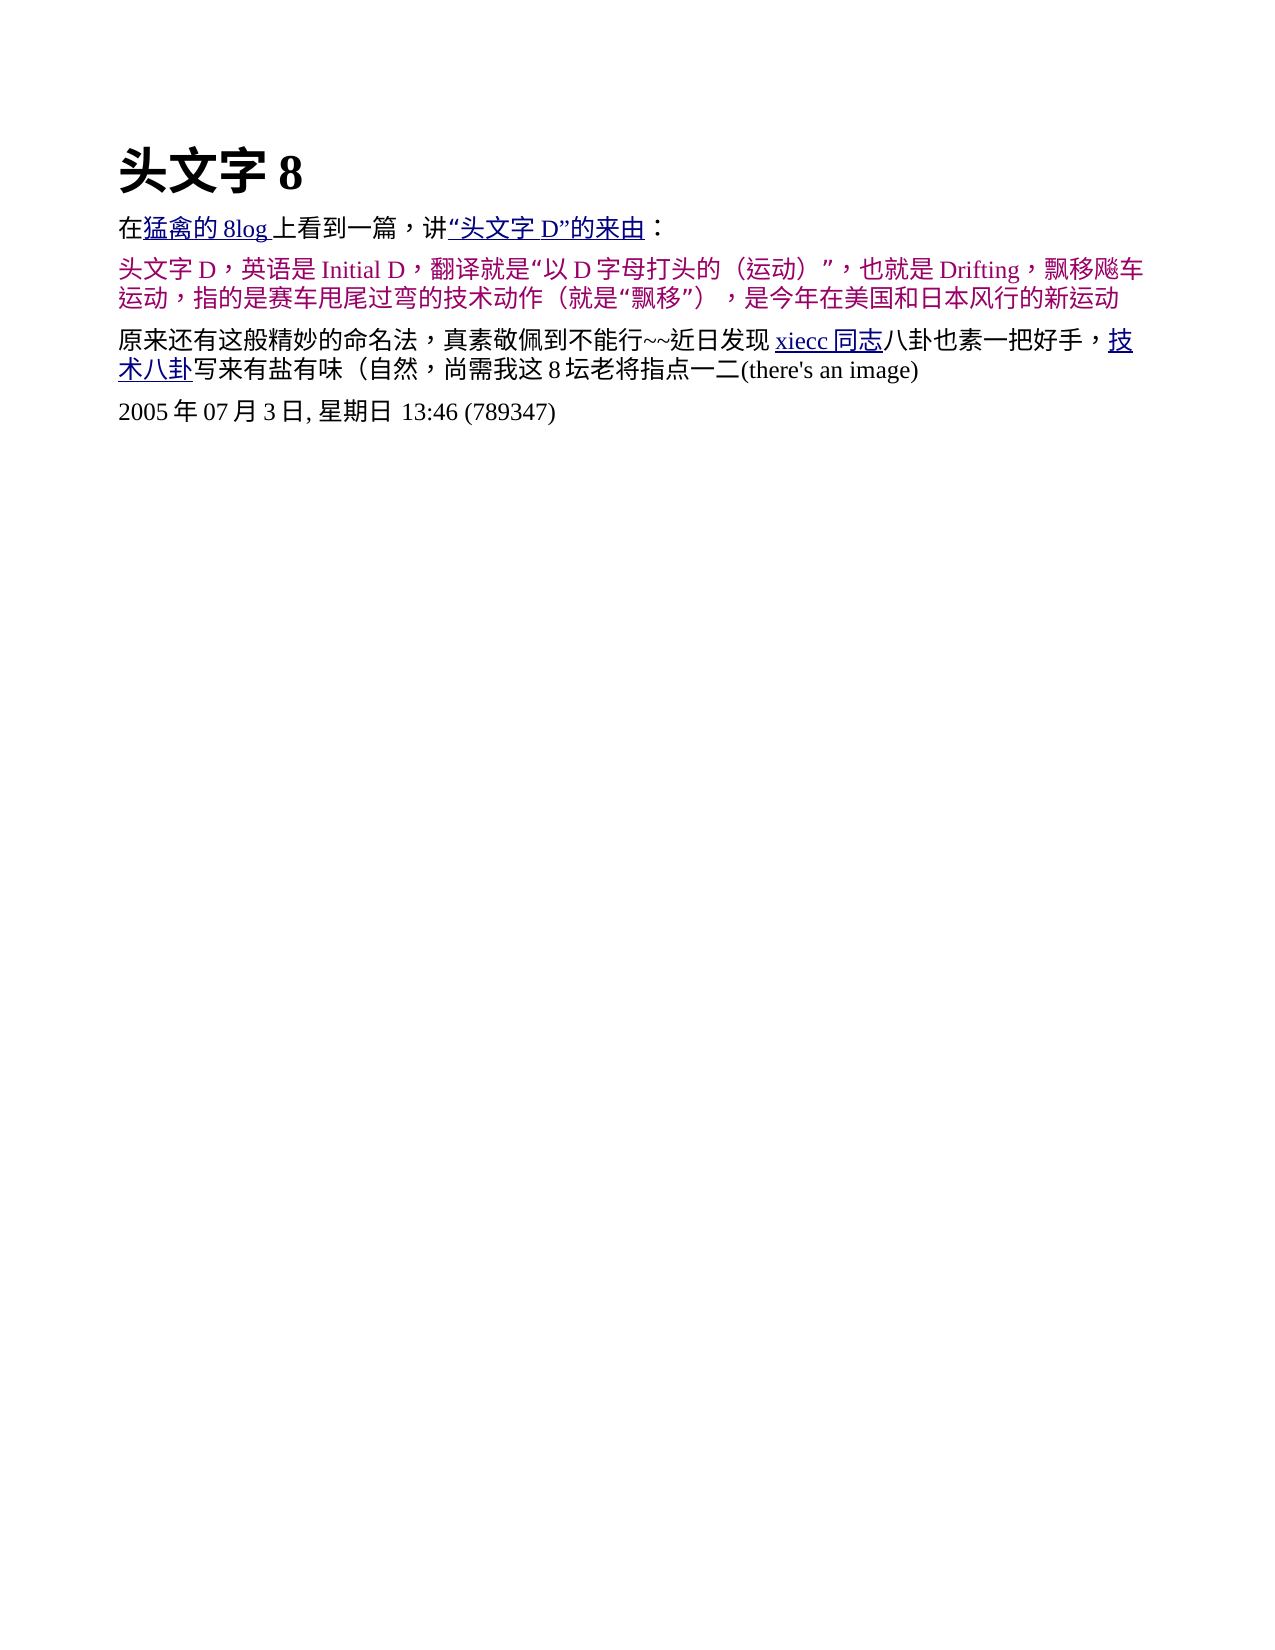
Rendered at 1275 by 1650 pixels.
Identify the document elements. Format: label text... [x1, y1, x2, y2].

text 头文字D，英语是Initial D，翻译就是“以D字母打头的（运动）”，也就是Drifting，飘移飚车运动，指的是赛车甩尾过弯的技术动作（就是“飘移”），是今年在美国和日本风行的新运动 [118, 256, 1157, 314]
text 原来还有这般精妙的命名法，真素敬佩到不能行~~近日发现xiecc同志八卦也素一把好手，技术八卦写来有盐有味（自然，尚需我这8坛老将指点一二(there's an image) [118, 326, 1157, 385]
text 2005年07月3日, 星期日 13:46 (789347) [118, 397, 1157, 426]
subtitle 头文字8 [118, 143, 1157, 201]
text 在猛禽的8log上看到一篇，讲“头文字D”的来由： [118, 214, 1157, 243]
